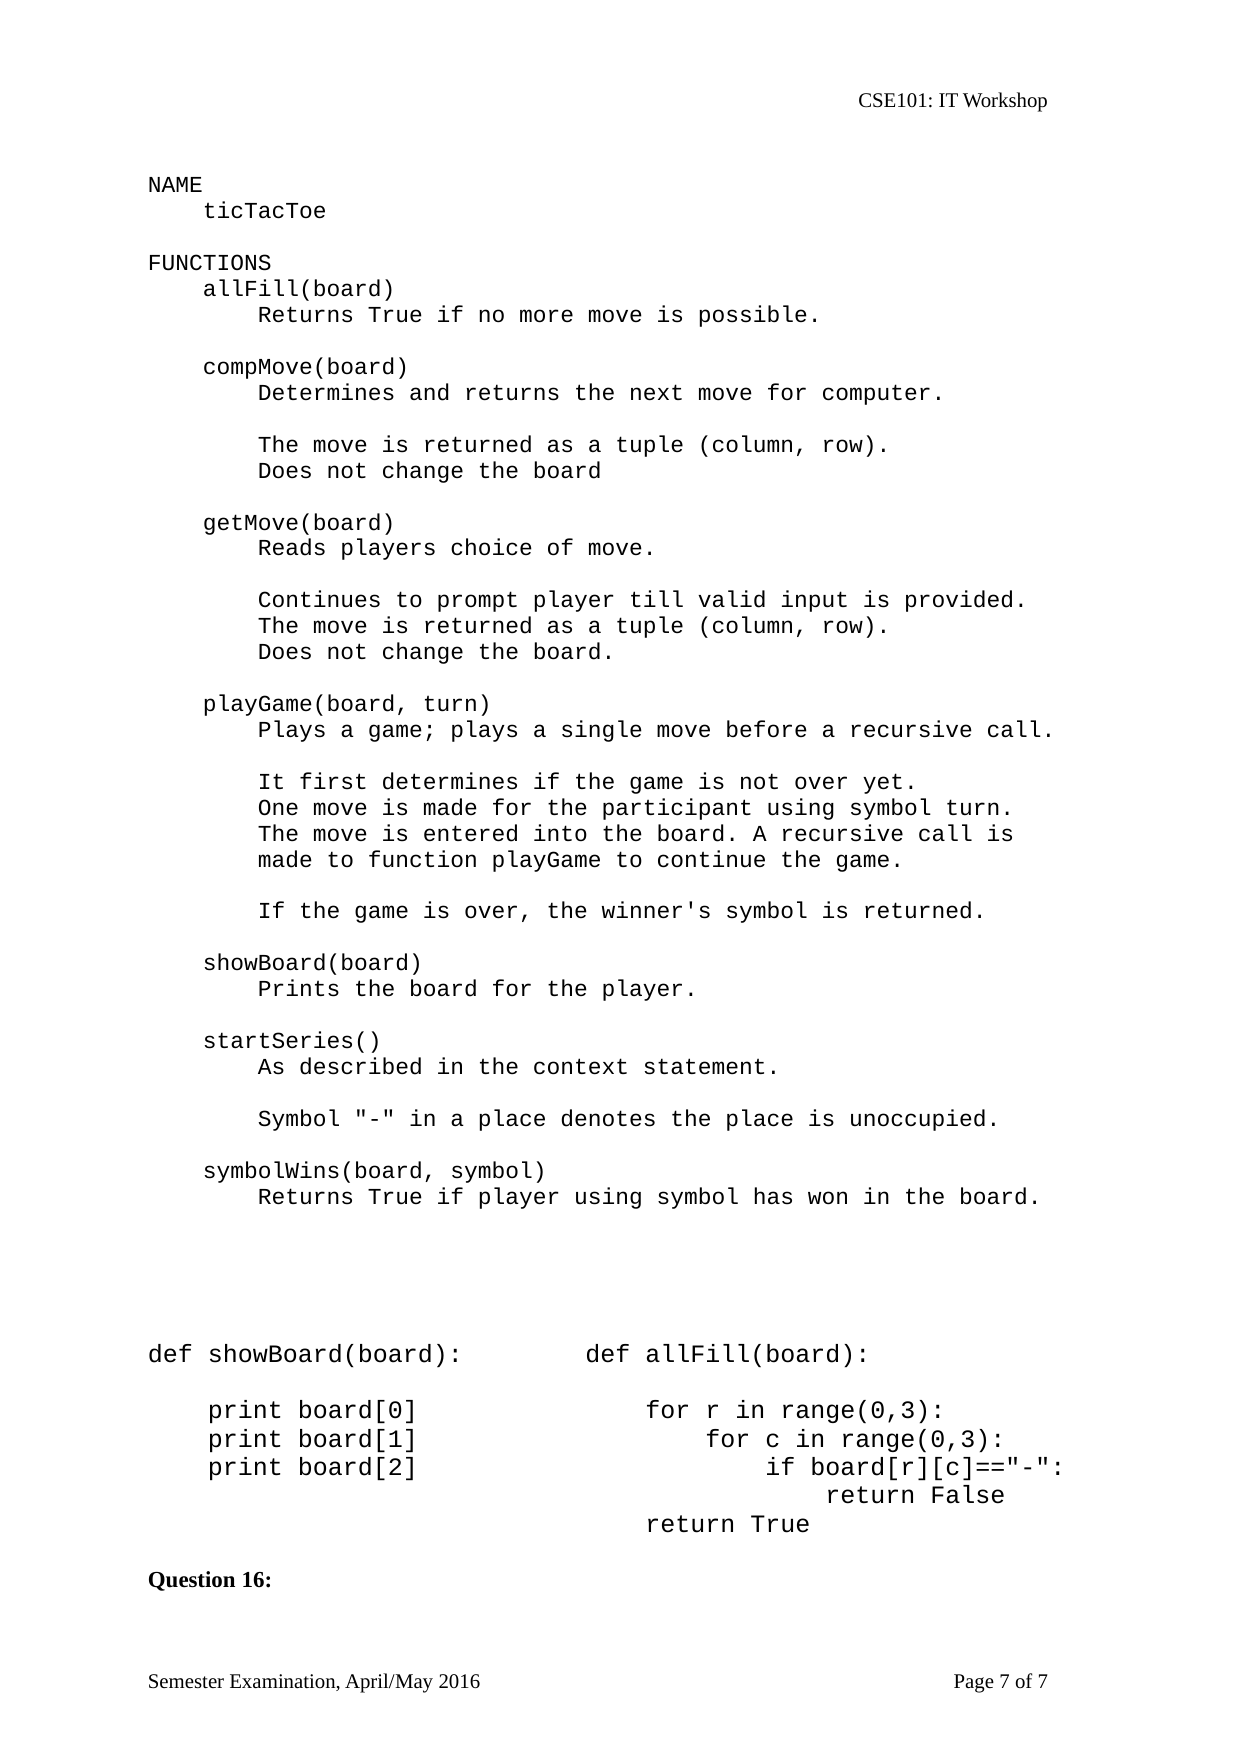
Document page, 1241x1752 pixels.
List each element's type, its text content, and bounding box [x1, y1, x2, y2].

text ticTacToe [148, 199, 1092, 226]
text As described in the context statement. [148, 1056, 1092, 1081]
text Does not change the board. [148, 641, 1092, 666]
text Reads players choice of move. [148, 537, 1092, 563]
text The move is returned as a tuple (column, row). [148, 433, 1092, 459]
text symbolWins(board, symbol) [148, 1159, 1092, 1185]
table_header def showBoard(board): print board[0] print board[1] print board[2] [148, 1341, 585, 1539]
text Does not change the board [148, 459, 1092, 485]
text getMove(board) [148, 511, 1092, 537]
text Symbol "-" in a place denotes the place is unoccupied. [148, 1107, 1092, 1133]
text If the game is over, the winner's symbol is returned. [148, 900, 1092, 926]
text allFill(board) [148, 277, 1092, 303]
text It first determines if the game is not over yet. [148, 770, 1092, 796]
text Determines and returns the next move for computer. [148, 381, 1092, 407]
text One move is made for the participant using symbol turn. [148, 796, 1092, 822]
text Question 16: [148, 1566, 1092, 1592]
text compMove(board) [148, 355, 1092, 381]
text showBoard(board) [148, 952, 1092, 978]
text The move is returned as a tuple (column, row). [148, 614, 1092, 641]
text made to function playGame to continue the game. [148, 848, 1092, 874]
text startSeries() [148, 1029, 1092, 1056]
text FUNCTIONS [148, 251, 1092, 277]
text Returns True if player using symbol has won in the board. [148, 1185, 1092, 1211]
text Prints the board for the player. [148, 978, 1092, 1004]
table_header def allFill(board): for r in range(0,3): for c in range(0,3): if board[r][c]=="-": return False return True [585, 1341, 1093, 1539]
text playGame(board, turn) [148, 692, 1092, 718]
text Continues to prompt player till valid input is provided. [148, 589, 1092, 614]
text NAME [148, 174, 1092, 199]
text Plays a game; plays a single move before a recursive call. [148, 718, 1092, 744]
text Returns True if no more move is possible. [148, 303, 1092, 329]
text The move is entered into the board. A recursive call is [148, 822, 1092, 848]
